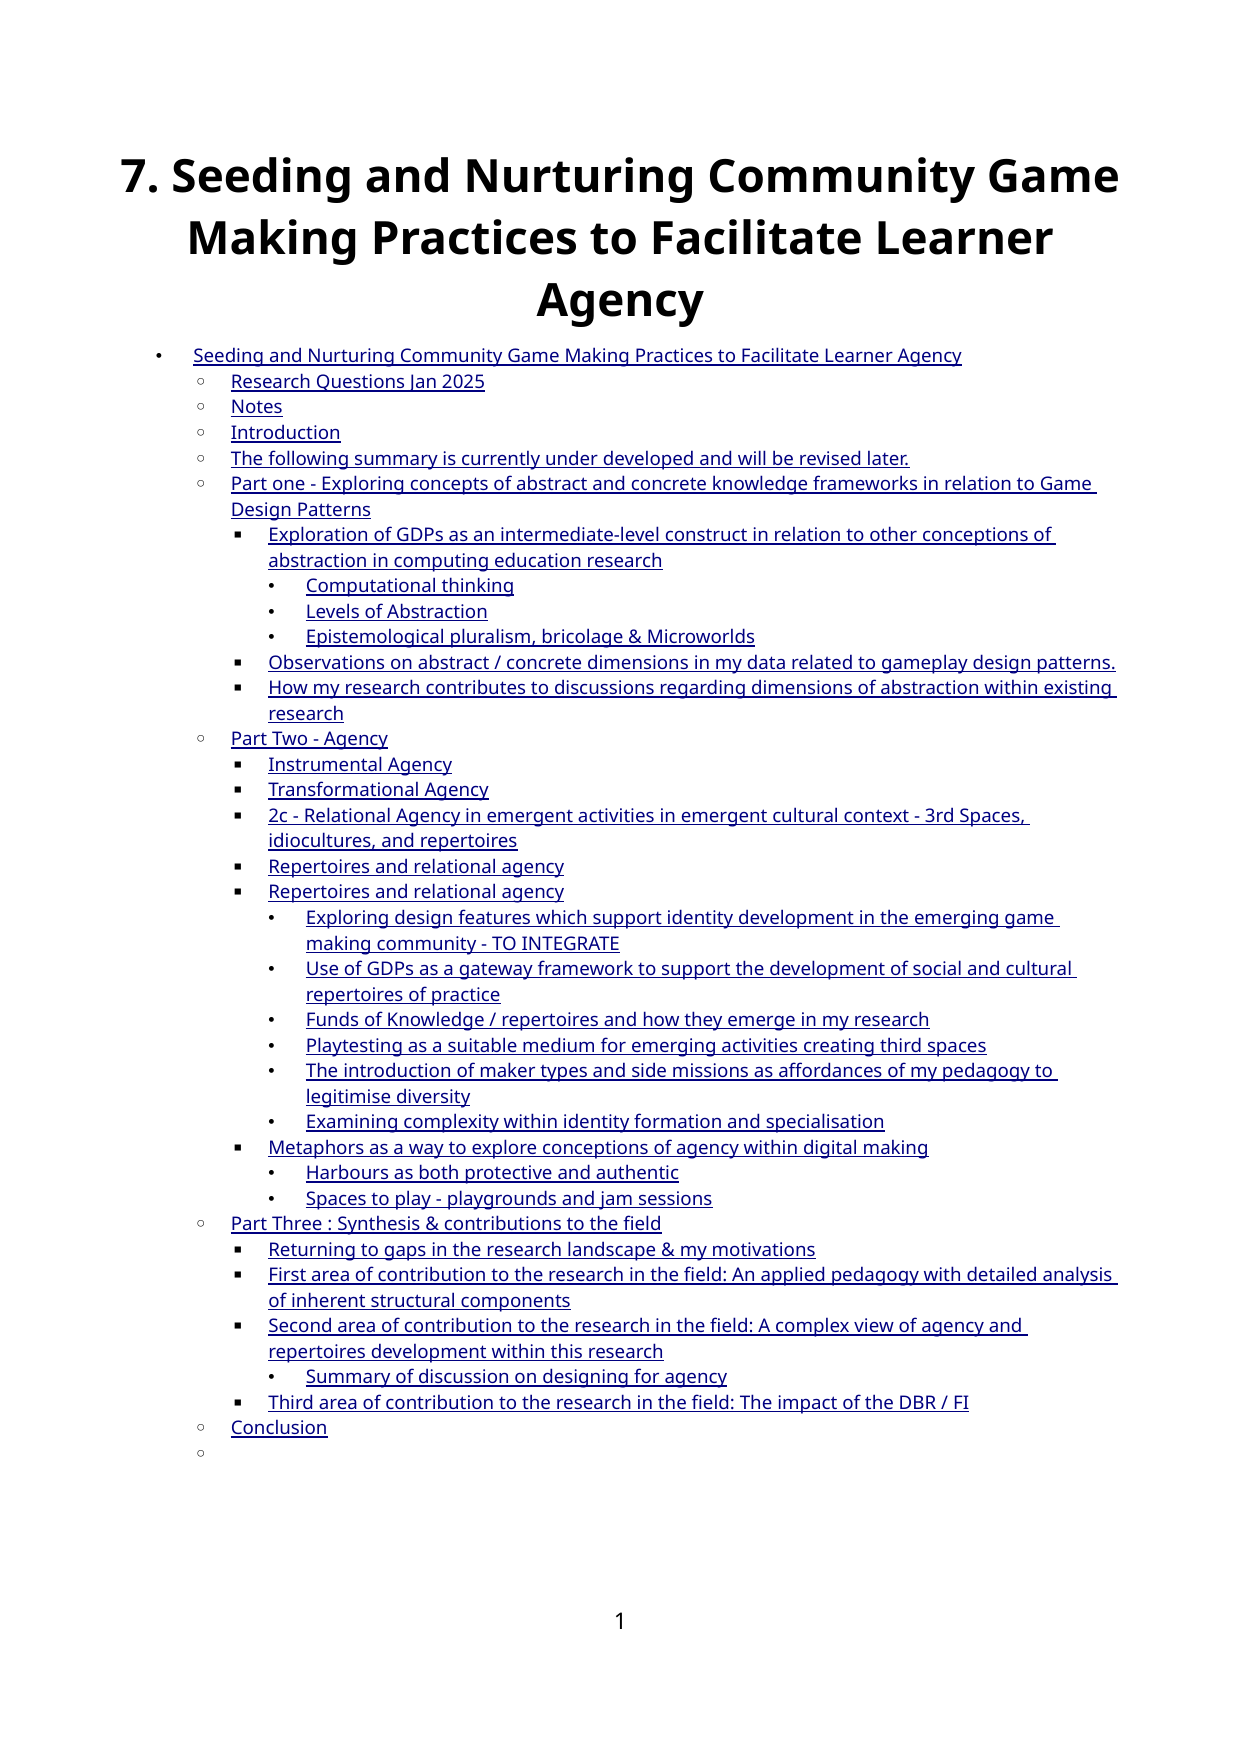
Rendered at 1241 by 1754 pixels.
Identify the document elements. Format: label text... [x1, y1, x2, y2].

list Observations on abstract / concrete dimensions in my data related to gameplay design patterns. [231, 649, 1122, 674]
list Metaphors as a way to explore conceptions of agency within digital making [231, 1134, 1122, 1159]
list Computational thinking [268, 572, 1122, 598]
list Repertoires and relational agency [231, 879, 1122, 904]
list Levels of Abstraction [268, 598, 1122, 623]
list Introduction [193, 419, 1122, 445]
list Exploring design features which support identity development in the emerging game making community - TO INTEGRATE [268, 904, 1122, 955]
list 2c - Relational Agency in emergent activities in emergent cultural context - 3rd Spaces, idiocultures, and repertoires [231, 802, 1122, 853]
list Instrumental Agency [231, 751, 1122, 777]
list Third area of contribution to the research in the field: The impact of the DBR / FI [231, 1389, 1122, 1415]
list The following summary is currently under developed and will be revised later. [193, 445, 1122, 470]
list Part Two - Agency [193, 726, 1122, 751]
list First area of contribution to the research in the field: An applied pedagogy with detailed analysis of inherent structural components [231, 1262, 1122, 1313]
list The introduction of maker types and side missions as affordances of my pedagogy to legitimise diversity [268, 1057, 1122, 1108]
list Research Questions Jan 2025 [193, 368, 1122, 394]
list Harbours as both protective and authentic [268, 1159, 1122, 1185]
list Playtesting as a suitable medium for emerging activities creating third spaces [268, 1032, 1122, 1057]
list Funds of Knowledge / repertoires and how they emerge in my research [268, 1006, 1122, 1032]
list Examining complexity within identity formation and specialisation [268, 1108, 1122, 1134]
list Part one - Exploring concepts of abstract and concrete knowledge frameworks in relation to Game Design Patterns [193, 470, 1122, 521]
title 7. Seeding and Nurturing Community Game Making Practices to Facilitate Learner Agency [118, 143, 1122, 330]
list Returning to gaps in the research landscape & my motivations [231, 1236, 1122, 1262]
list Repertoires and relational agency [231, 853, 1122, 879]
list Spaces to play - playgrounds and jam sessions [268, 1185, 1122, 1211]
list Seeding and Nurturing Community Game Making Practices to Facilitate Learner Agency [156, 343, 1122, 368]
list Summary of discussion on designing for agency [268, 1364, 1122, 1389]
list Exploration of GDPs as an intermediate-level construct in relation to other conceptions of abstraction in computing education research [231, 521, 1122, 572]
list Second area of contribution to the research in the field: A complex view of agency and repertoires development within this research [231, 1313, 1122, 1364]
list Conclusion [193, 1415, 1122, 1440]
list Part Three : Synthesis & contributions to the field [193, 1211, 1122, 1236]
list Notes [193, 394, 1122, 419]
list Epistemological pluralism, bricolage & Microworlds [268, 623, 1122, 649]
list Use of GDPs as a gateway framework to support the development of social and cultural repertoires of practice [268, 955, 1122, 1006]
list How my research contributes to discussions regarding dimensions of abstraction within existing research [231, 674, 1122, 726]
list Transformational Agency [231, 777, 1122, 802]
